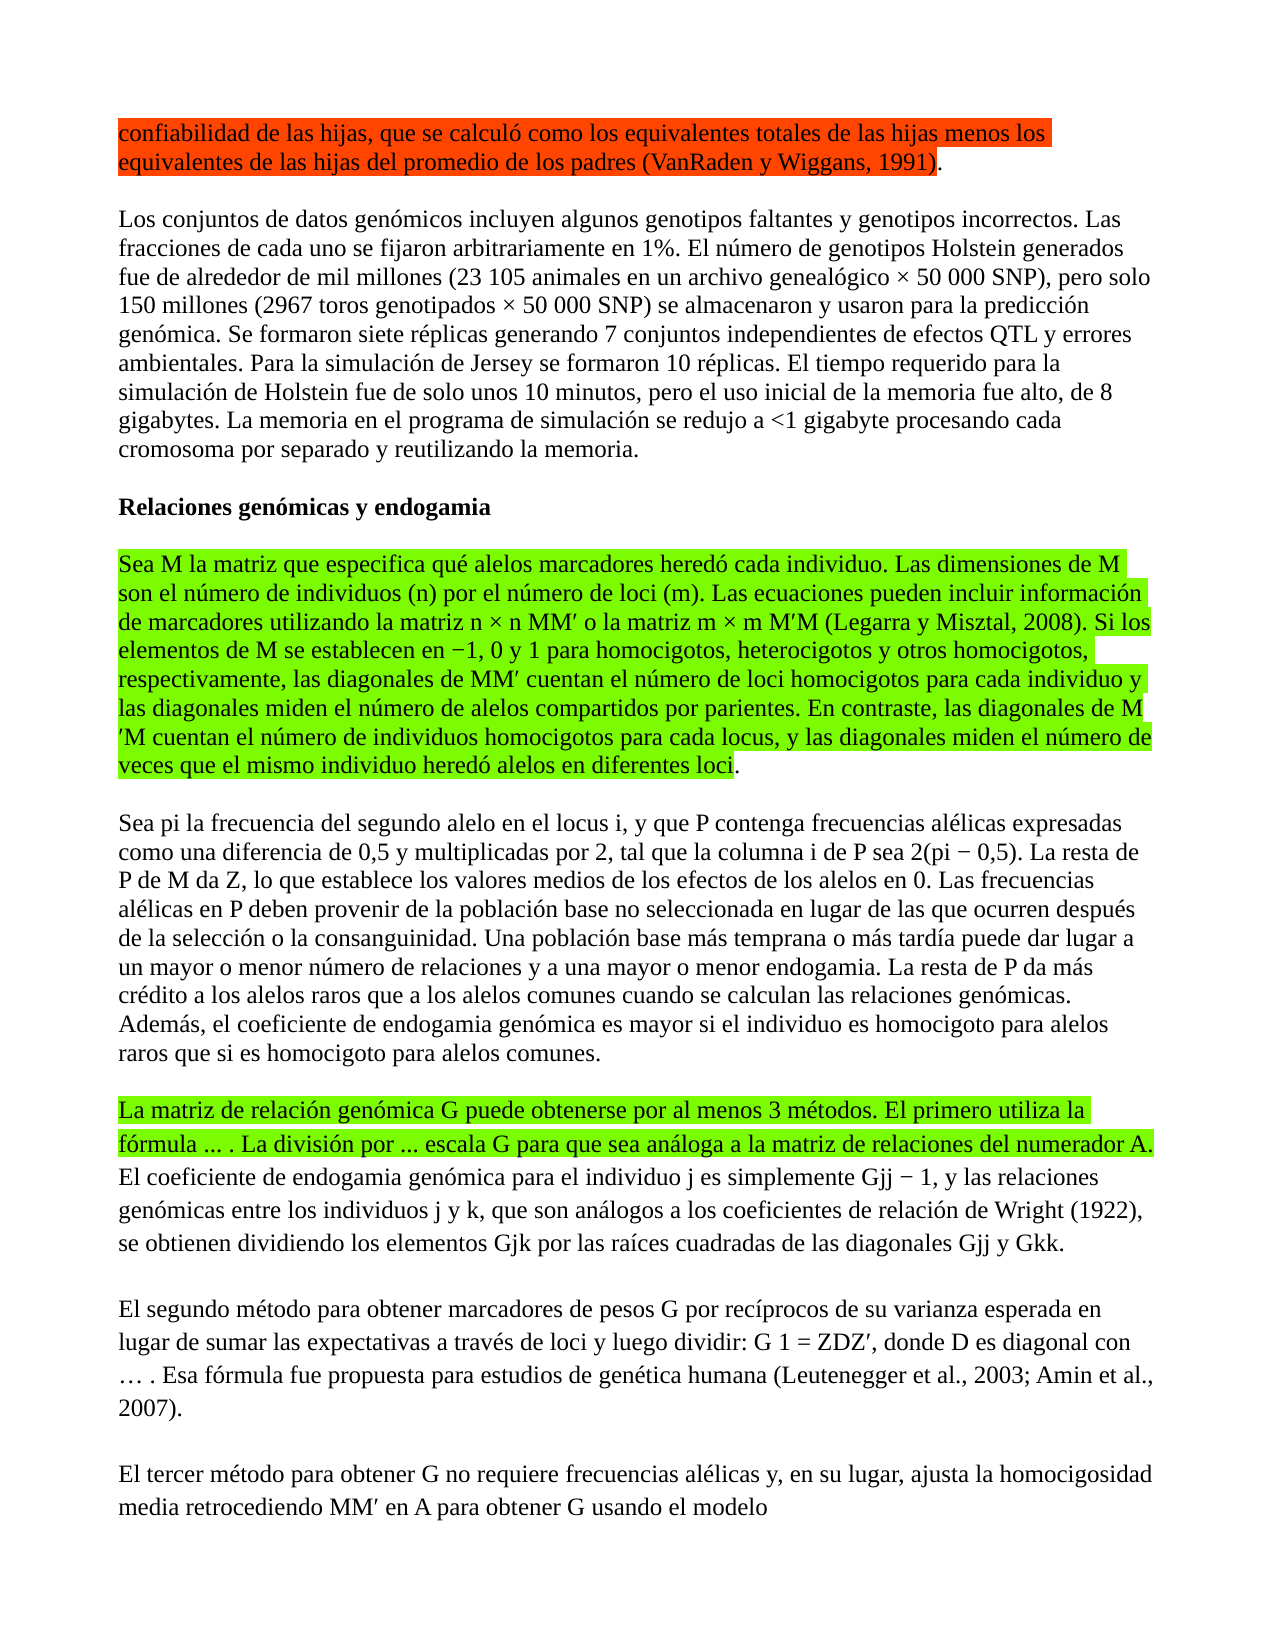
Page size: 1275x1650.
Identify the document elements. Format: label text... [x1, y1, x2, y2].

text Relaciones genómicas y endogamia [118, 492, 1157, 521]
text La matriz de relación genómica G puede obtenerse por al menos 3 métodos. El primero utiliza la fórmula ... . La división por ... escala G para que sea análoga a la matriz de relaciones del numerador A. El coeficiente de endogamia genómica para el individuo j es simplemente Gjj − 1, y las relaciones genómicas entre los individuos j y k, que son análogos a los coeficientes de relación de Wright (1922), se obtienen dividiendo los elementos Gjk por las raíces cuadradas de las diagonales Gjj y Gkk. [118, 1096, 1157, 1256]
text Sea pi la frecuencia del segundo alelo en el locus i, y que P contenga frecuencias alélicas expresadas como una diferencia de 0,5 y multiplicadas por 2, tal que la columna i de P sea 2(pi − 0,5). La resta de P de M da Z, lo que establece los valores medios de los efectos de los alelos en 0. Las frecuencias alélicas en P deben provenir de la población base no seleccionada en lugar de las que ocurren después de la selección o la consanguinidad. Una población base más temprana o más tardía puede dar lugar a un mayor o menor número de relaciones y a una mayor o menor endogamia. La resta de P da más crédito a los alelos raros que a los alelos comunes cuando se calculan las relaciones genómicas. Además, el coeficiente de endogamia genómica es mayor si el individuo es homocigoto para alelos raros que si es homocigoto para alelos comunes. [118, 808, 1157, 1067]
text confiabilidad de las hijas, que se calculó como los equivalentes totales de las hijas menos los equivalentes de las hijas del promedio de los padres (VanRaden y Wiggans, 1991). [118, 118, 1157, 176]
text Los conjuntos de datos genómicos incluyen algunos genotipos faltantes y genotipos incorrectos. Las fracciones de cada uno se fijaron arbitrariamente en 1%. El número de genotipos Holstein generados fue de alrededor de mil millones (23 105 animales en un archivo genealógico × 50 000 SNP), pero solo 150 millones (2967 toros genotipados × 50 000 SNP) se almacenaron y usaron para la predicción genómica. Se formaron siete réplicas generando 7 conjuntos independientes de efectos QTL y errores ambientales. Para la simulación de Jersey se formaron 10 réplicas. El tiempo requerido para la simulación de Holstein fue de solo unos 10 minutos, pero el uso inicial de la memoria fue alto, de 8 gigabytes. La memoria en el programa de simulación se redujo a <1 gigabyte procesando cada cromosoma por separado y reutilizando la memoria. [118, 204, 1157, 463]
text Sea M la matriz que especifica qué alelos marcadores heredó cada individuo. Las dimensiones de M son el número de individuos (n) por el número de loci (m). Las ecuaciones pueden incluir información de marcadores utilizando la matriz n × n MM′ o la matriz m × m M′M (Legarra y Misztal, 2008). Si los elementos de M se establecen en −1, 0 y 1 para homocigotos, heterocigotos y otros homocigotos, respectivamente, las diagonales de MM′ cuentan el número de loci homocigotos para cada individuo y las diagonales miden el número de alelos compartidos por parientes. En contraste, las diagonales de M′M cuentan el número de individuos homocigotos para cada locus, y las diagonales miden el número de veces que el mismo individuo heredó alelos en diferentes loci. [118, 549, 1157, 779]
text El segundo método para obtener marcadores de pesos G por recíprocos de su varianza esperada en lugar de sumar las expectativas a través de loci y luego dividir: G 1 = ZDZ′, donde D es diagonal con … . Esa fórmula fue propuesta para estudios de genética humana (Leutenegger et al., 2003; Amin et al., 2007). [118, 1294, 1157, 1422]
text El tercer método para obtener G no requiere frecuencias alélicas y, en su lugar, ajusta la homocigosidad media retrocediendo MM′ en A para obtener G usando el modelo [118, 1459, 1157, 1521]
